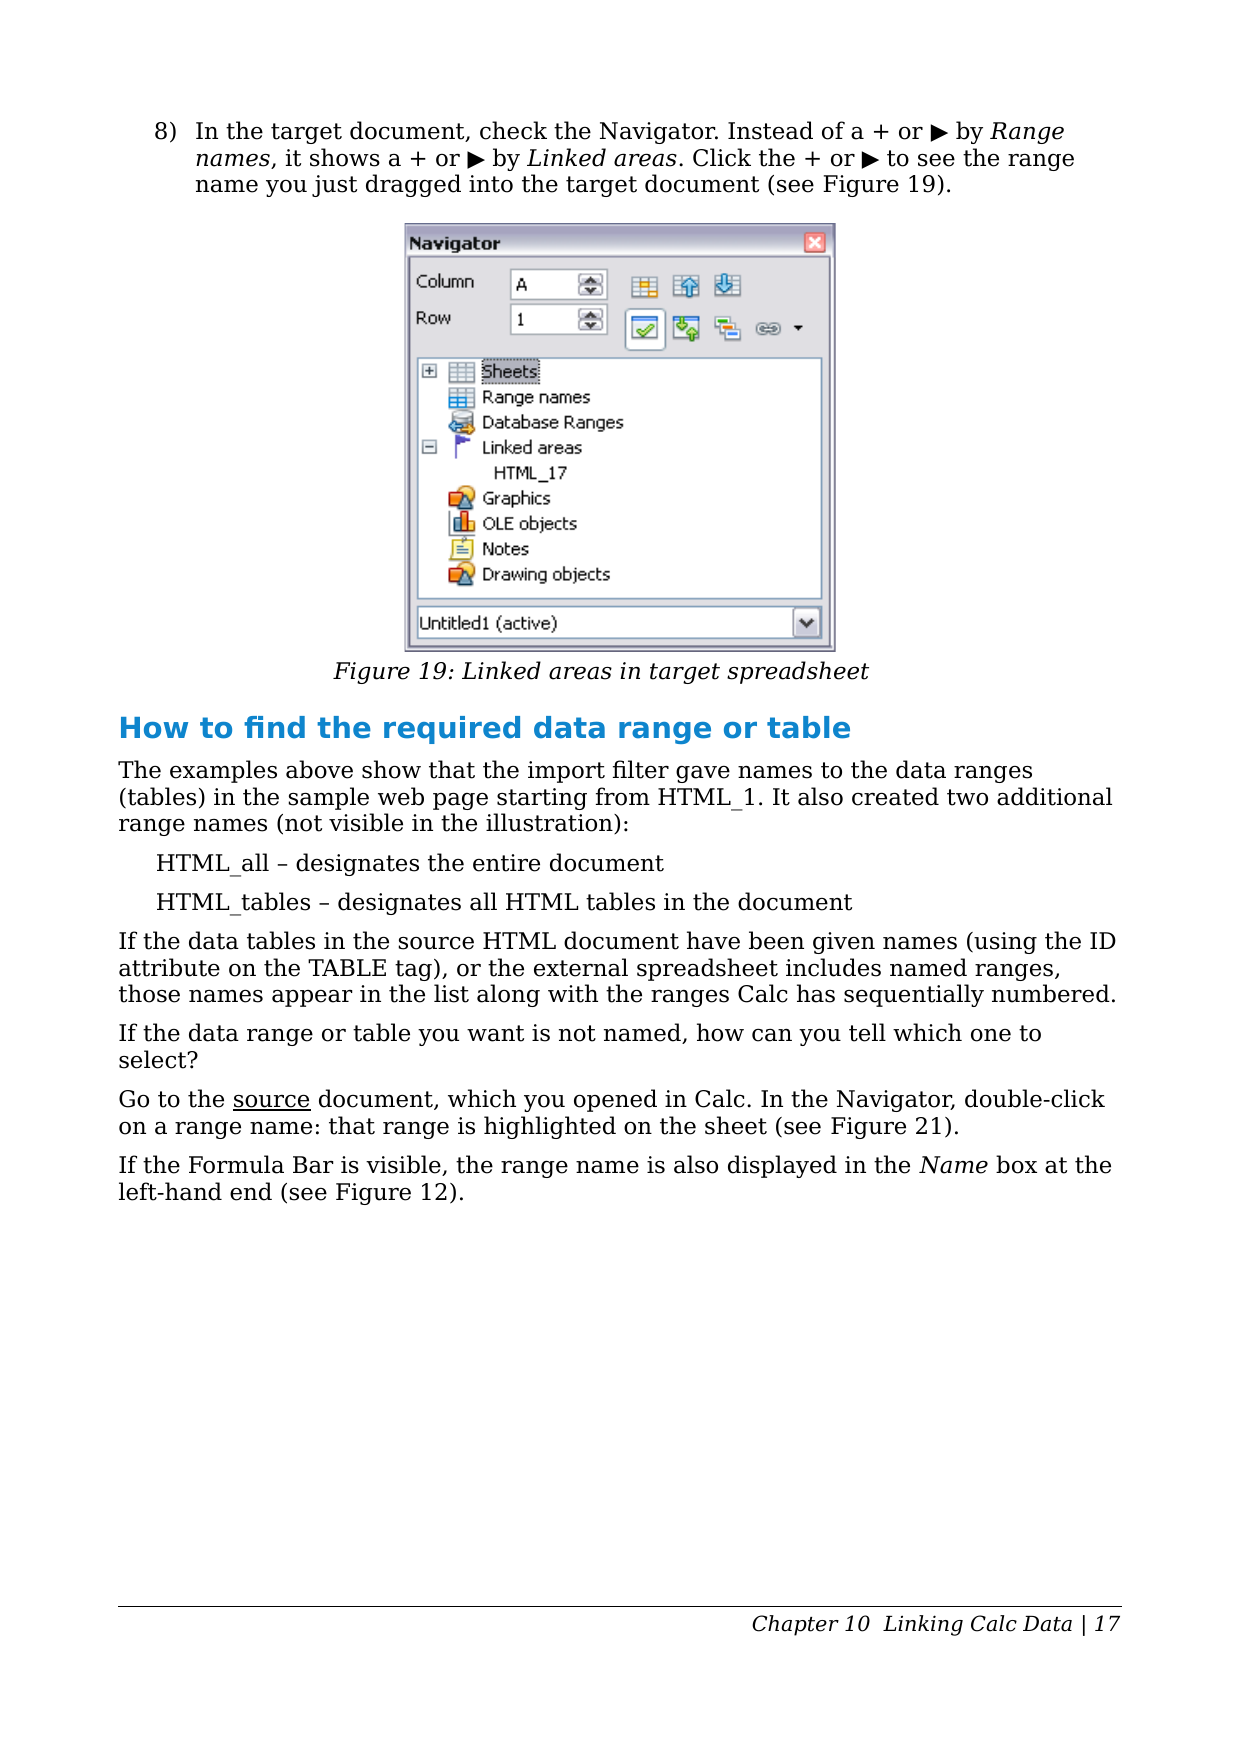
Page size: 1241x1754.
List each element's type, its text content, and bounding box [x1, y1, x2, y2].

text If the data range or table you want is not named, how can you tell which one to select? [118, 1021, 1122, 1074]
picture [404, 223, 836, 652]
text The examples above show that the import filter gave names to the data ranges (tables) in the sample web page starting from HTML_1. It also created two additional range names (not visible in the illustration): [118, 757, 1122, 837]
text HTML_tables – designates all HTML tables in the document [156, 889, 1122, 916]
text Go to the source document, which you opened in Calc. In the Navigator, double-click on a range name: that range is highlighted on the sheet (see Figure 21). [118, 1086, 1122, 1140]
text If the data tables in the source HTML document have been given names (using the ID attribute on the TABLE tag), or the external spreadsheet includes named ranges, those names appear in the list along with the ranges Calc has sequentially numbered. [118, 928, 1122, 1008]
list In the target document, check the Navigator. Instead of a + or ▶ by Range names, it shows a + or ▶ by Linked areas. Click the + or ▶ to see the range name you just dragged into the target document (see Figure 19). [177, 118, 1122, 198]
text HTML_all – designates the entire document [156, 850, 1122, 876]
text If the Formula Bar is visible, the range name is also displayed in the Name box at the left-hand end (see Figure 12). [118, 1152, 1122, 1206]
subtitle How to find the required data range or table [118, 711, 1122, 745]
text Figure 19: Linked areas in target spreadsheet [333, 658, 907, 685]
